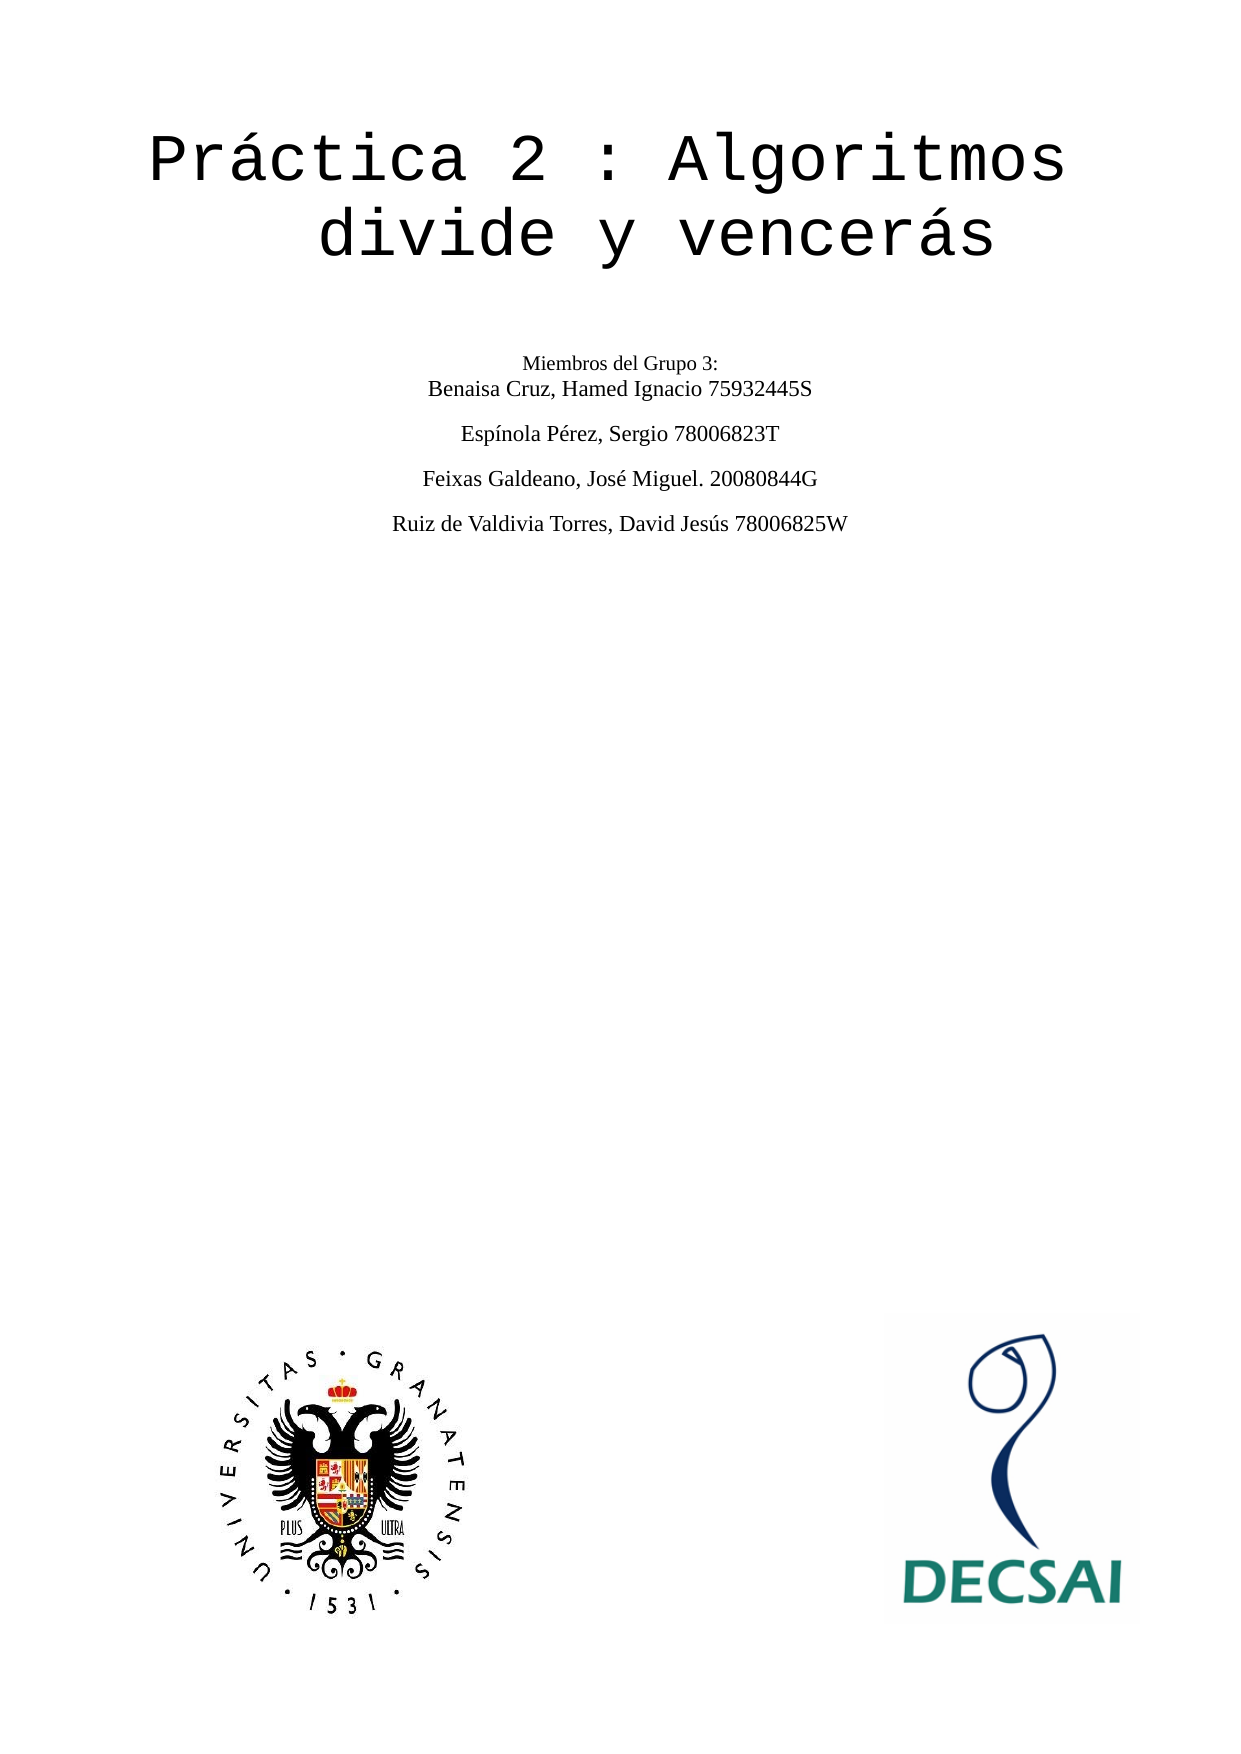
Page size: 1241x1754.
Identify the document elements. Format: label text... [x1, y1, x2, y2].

text Miembros del Grupo 3: [118, 351, 1122, 375]
picture [97, 1304, 582, 1636]
text Espínola Pérez, Sergio 78006823T [118, 420, 1122, 447]
text Feixas Galdeano, José Miguel. 20080844G [118, 465, 1122, 491]
text Práctica 2 : Algoritmos divide y vencerás [118, 118, 1122, 276]
text Ruiz de Valdivia Torres, David Jesús 78006825W [118, 510, 1122, 536]
picture [884, 1313, 1141, 1624]
text Benaisa Cruz, Hamed Ignacio 75932445S [118, 375, 1122, 402]
